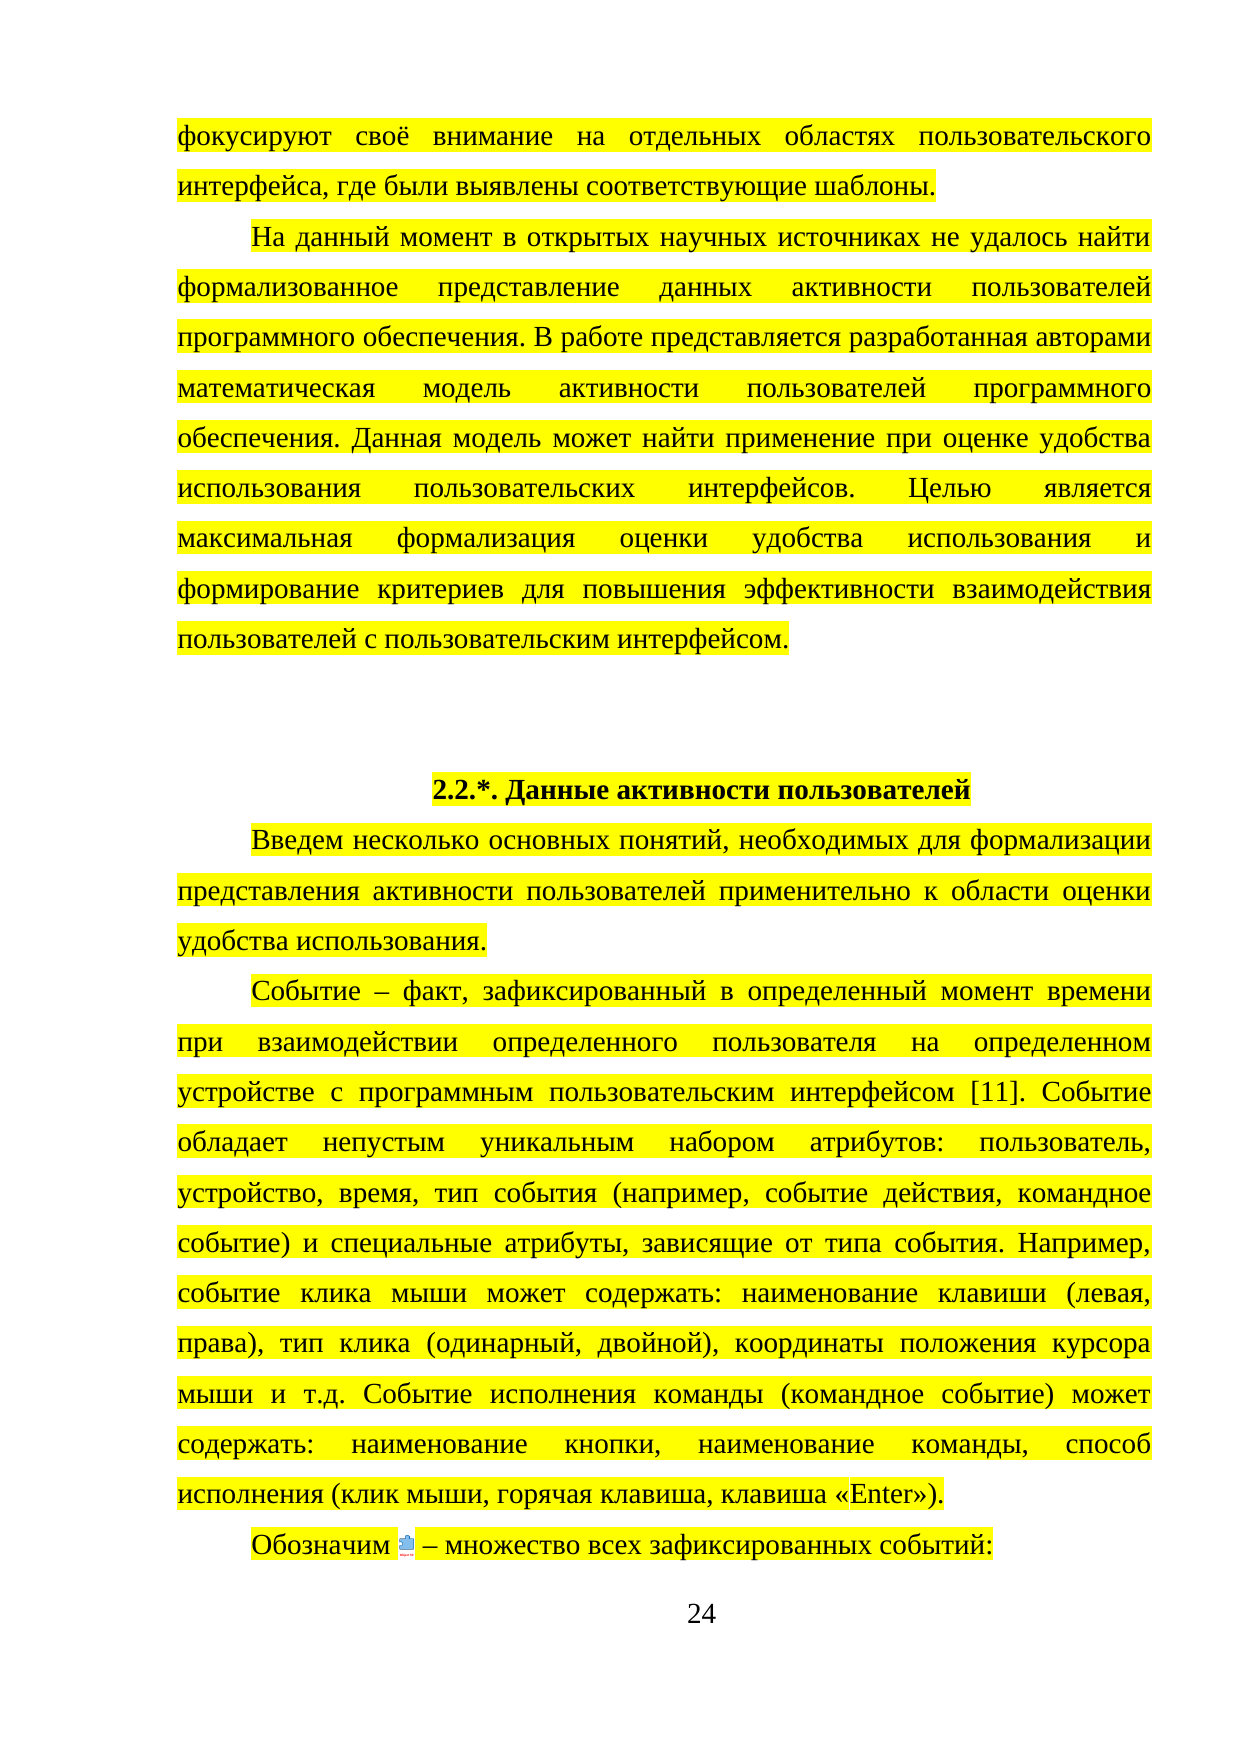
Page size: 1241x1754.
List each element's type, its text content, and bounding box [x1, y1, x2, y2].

subtitle 2.2.*. Данные активности пользователей [251, 772, 1152, 806]
text фокусируют своё внимание на отдельных областях пользовательского интерфейса, где были выявлены соответствующие шаблоны. [177, 118, 1152, 202]
text Событие – факт, зафиксированный в определенный момент времени при взаимодействии определенного пользователя на определенном устройстве с программным пользовательским интерфейсом [11]. Событие обладает непустым уникальным набором атрибутов: пользователь, устройство, время, тип события (например, событие действия, командное событие) и специальные атрибуты, зависящие от типа события. Например, событие клика мыши может содержать: наименование клавиши (левая, права), тип клика (одинарный, двойной), координаты положения курсора мыши и т.д. Событие исполнения команды (командное событие) может содержать: наименование кнопки, наименование команды, способ исполнения (клик мыши, горячая клавиша, клавиша «Enter»). [177, 973, 1152, 1510]
text Введем несколько основных понятий, необходимых для формализации представления активности пользователей применительно к области оценки удобства использования. [177, 822, 1152, 957]
text На данный момент в открытых научных источниках не удалось найти формализованное представление данных активности пользователей программного обеспечения. В работе представляется разработанная авторами математическая модель активности пользователей программного обеспечения. Данная модель может найти применение при оценке удобства использования пользовательских интерфейсов. Целью является максимальная формализация оценки удобства использования и формирование критериев для повышения эффективности взаимодействия пользователей с пользовательским интерфейсом. [177, 219, 1152, 655]
text Обозначим – множество всех зафиксированных событий: [177, 1527, 1152, 1560]
